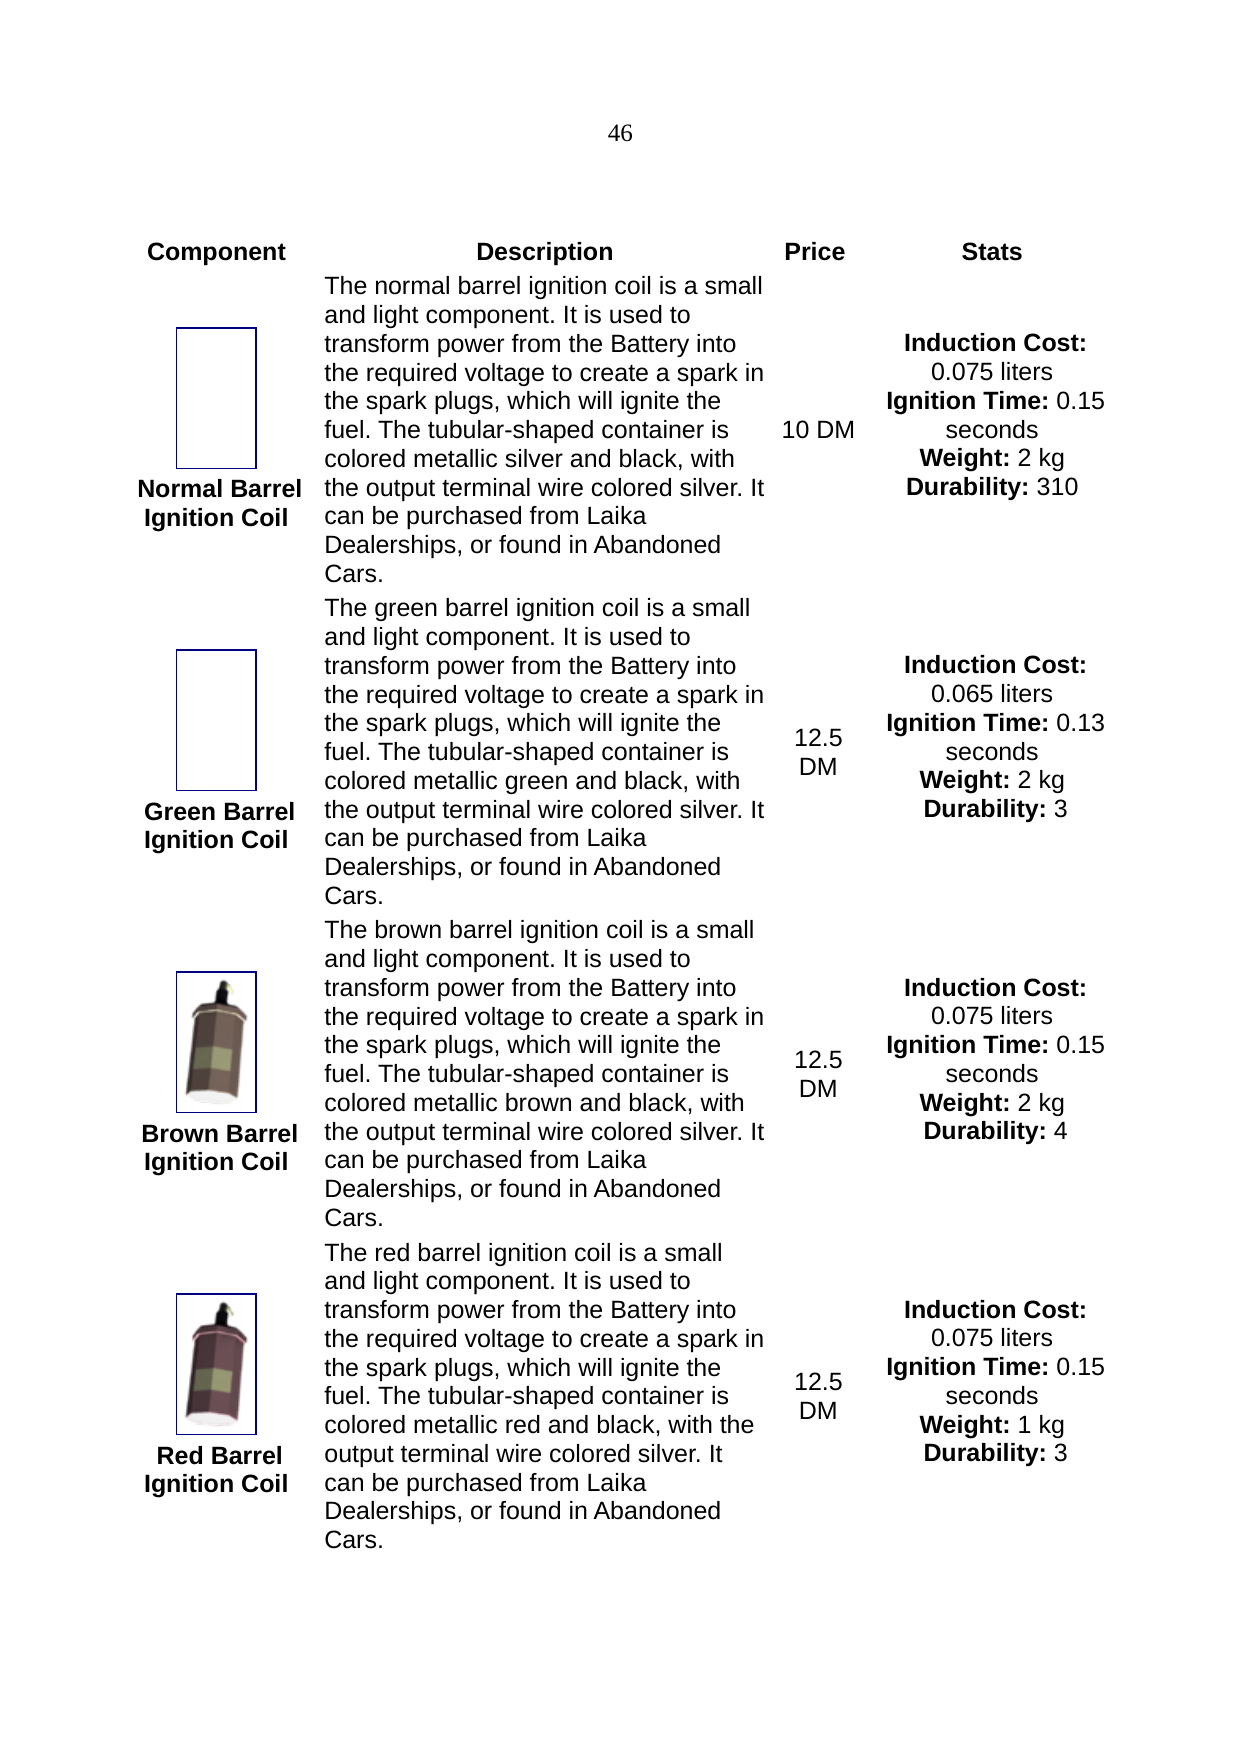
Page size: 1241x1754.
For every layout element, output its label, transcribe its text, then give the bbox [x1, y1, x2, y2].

table_cell The brown barrel ignition coil is a small and light component. It is used to transform power from the Battery into the required voltage to create a spark in the spark plugs, which will ignite the fuel. The tubular-shaped container is colored metallic brown and black, with the output terminal wire colored silver. It can be purchased from Laika Dealerships, or found in Abandoned Cars. [321, 913, 768, 1235]
table_header Price [768, 234, 868, 268]
table_cell Induction Cost: 0.065 liters Ignition Time: 0.13 seconds Weight: 2 kg Durability: 3 [868, 591, 1123, 913]
table_cell Red Barrel Ignition Coil [118, 1235, 321, 1557]
table_cell 10 DM [768, 269, 868, 591]
table_cell The red barrel ignition coil is a small and light component. It is used to transform power from the Battery into the required voltage to create a spark in the spark plugs, which will ignite the fuel. The tubular-shaped container is colored metallic red and black, with the output terminal wire colored silver. It can be purchased from Laika Dealerships, or found in Abandoned Cars. [321, 1235, 768, 1557]
table_cell Induction Cost: 0.075 liters Ignition Time: 0.15 seconds Weight: 2 kg Durability: 310 [868, 269, 1123, 591]
table_cell 12.5 DM [768, 591, 868, 913]
picture [177, 1295, 255, 1434]
table_cell Brown Barrel Ignition Coil [118, 913, 321, 1235]
table_header Description [321, 234, 768, 268]
table_cell Green Barrel Ignition Coil [118, 591, 321, 913]
table_header Component [118, 234, 321, 268]
table_cell 12.5 DM [768, 1235, 868, 1557]
table_cell 12.5 DM [768, 913, 868, 1235]
table_cell Normal Barrel Ignition Coil [118, 269, 321, 591]
picture [177, 973, 255, 1112]
table_cell Induction Cost: 0.075 liters Ignition Time: 0.15 seconds Weight: 1 kg Durability: 3 [868, 1235, 1123, 1557]
table_cell The green barrel ignition coil is a small and light component. It is used to transform power from the Battery into the required voltage to create a spark in the spark plugs, which will ignite the fuel. The tubular-shaped container is colored metallic green and black, with the output terminal wire colored silver. It can be purchased from Laika Dealerships, or found in Abandoned Cars. [321, 591, 768, 913]
table_header Stats [868, 234, 1123, 268]
table_cell The normal barrel ignition coil is a small and light component. It is used to transform power from the Battery into the required voltage to create a spark in the spark plugs, which will ignite the fuel. The tubular-shaped container is colored metallic silver and black, with the output terminal wire colored silver. It can be purchased from Laika Dealerships, or found in Abandoned Cars. [321, 269, 768, 591]
table_cell Induction Cost: 0.075 liters Ignition Time: 0.15 seconds Weight: 2 kg Durability: 4 [868, 913, 1123, 1235]
